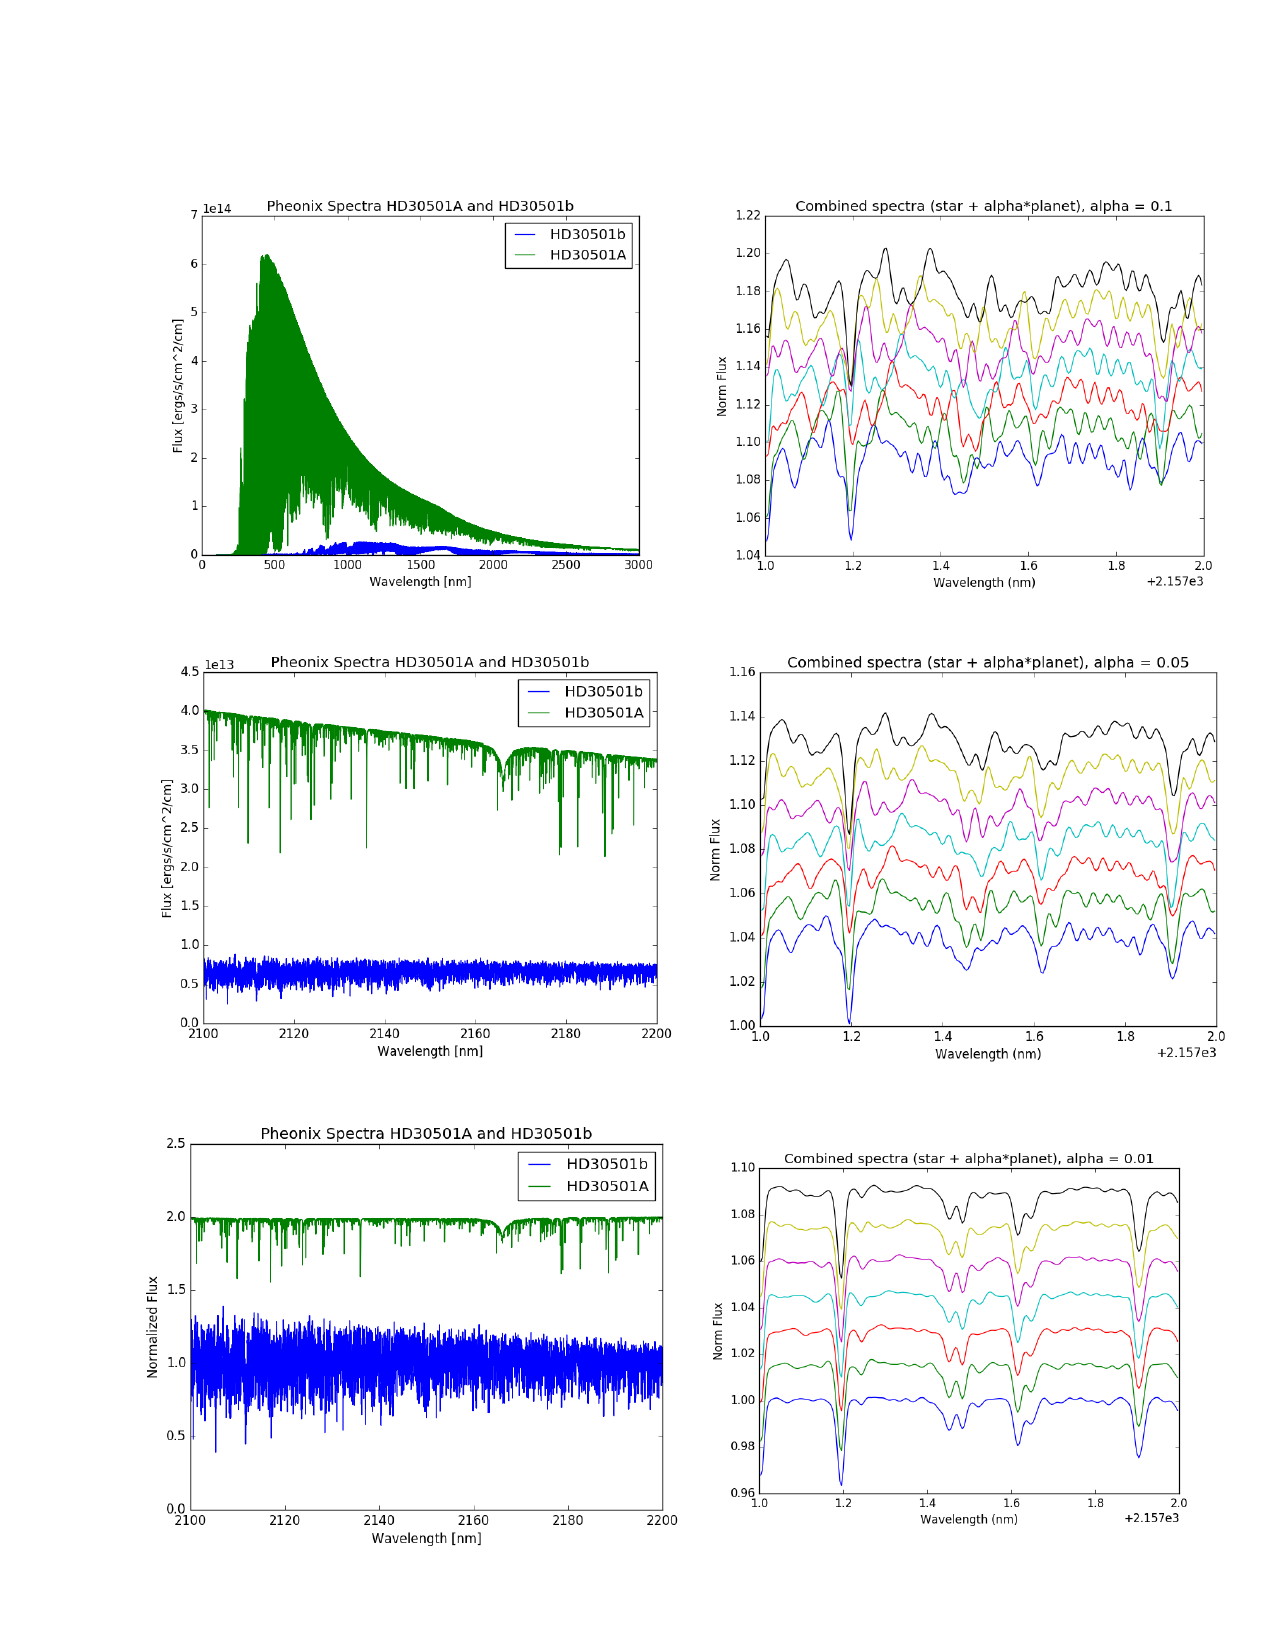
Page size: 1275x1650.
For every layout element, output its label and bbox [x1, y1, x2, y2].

picture [114, 1098, 1233, 1555]
picture [131, 174, 1259, 598]
picture [130, 628, 1275, 1070]
